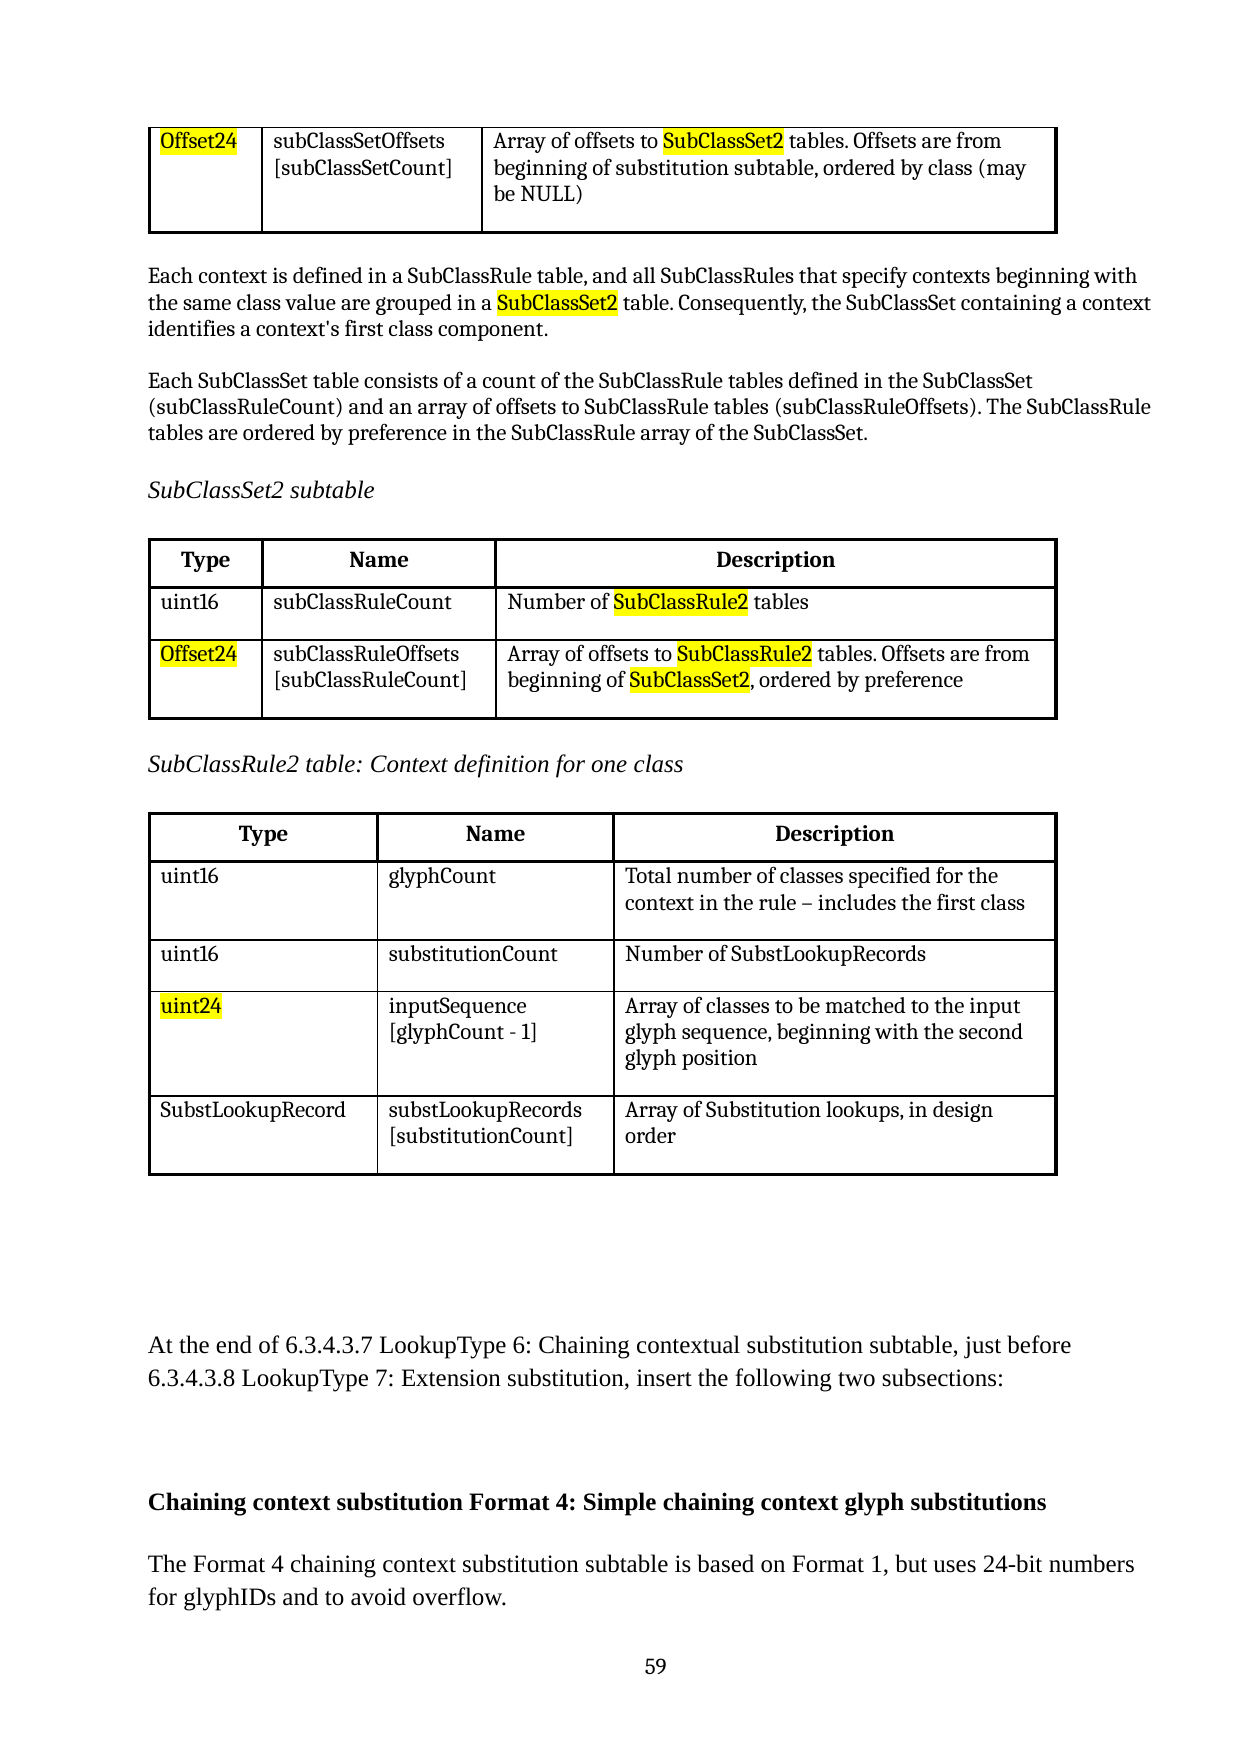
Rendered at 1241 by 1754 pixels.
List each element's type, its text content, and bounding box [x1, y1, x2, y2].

text Chaining context substitution Format 4: Simple chaining context glyph substitutions [148, 1487, 1163, 1516]
table_header Name [264, 541, 494, 586]
text At the end of 6.3.4.3.7 LookupType 6: Chaining contextual substitution subtable, just before 6.3.4.3.8 LookupType 7: Extension substitution, insert the following two subsections: [148, 1330, 1163, 1391]
table_cell uint16 [151, 589, 261, 639]
table_header Type [151, 541, 261, 586]
table_cell Array of classes to be matched to the input glyph sequence, beginning with the second glyph position [615, 992, 1054, 1095]
text The Format 4 chaining context substitution subtable is based on Format 1, but uses 24-bit numbers for glyphIDs and to avoid overflow. [148, 1549, 1163, 1611]
text SubClassSet2 subtable [148, 476, 1163, 504]
text Each SubClassSet table consists of a count of the SubClassRule tables defined in the SubClassSet (subClassRuleCount) and an array of offsets to SubClassRule tables (subClassRuleOffsets). The SubClassRule tables are ordered by preference in the SubClassRule array of the SubClassSet. [148, 367, 1163, 446]
table_cell Offset24 [151, 128, 261, 231]
table_cell substitutionCount [378, 941, 613, 991]
table_cell Total number of classes specified for the context in the rule – includes the first class [615, 863, 1054, 939]
table_cell glyphCount [378, 863, 613, 939]
table_cell subClassSetOffsets [subClassSetCount] [263, 128, 481, 231]
table_cell uint24 [151, 992, 377, 1095]
table_header Name [379, 815, 612, 860]
table_cell Array of offsets to SubClassSet2 tables. Offsets are from beginning of substitution subtable, ordered by class (may be NULL) [483, 128, 1054, 231]
table_cell Number of SubstLookupRecords [615, 941, 1054, 991]
table_cell subClassRuleOffsets [subClassRuleCount] [263, 641, 495, 717]
table_cell Offset24 [151, 641, 261, 717]
table_header Type [151, 815, 376, 860]
text Each context is defined in a SubClassRule table, and all SubClassRules that specify contexts beginning with the same class value are grouped in a SubClassSet2 table. Consequently, the SubClassSet containing a context identifies a context's first class component. [148, 263, 1163, 342]
table_cell subClassRuleCount [263, 589, 495, 639]
table_cell Array of Substitution lookups, in design order [615, 1097, 1054, 1173]
table_cell substLookupRecords [substitutionCount] [378, 1097, 613, 1173]
table_cell uint16 [151, 941, 377, 991]
table_header Description [615, 815, 1054, 860]
table_cell Number of SubClassRule2 tables [497, 589, 1054, 639]
table_cell SubstLookupRecord [151, 1097, 377, 1173]
table_header Description [497, 541, 1054, 586]
table_cell uint16 [151, 863, 377, 939]
table_cell inputSequence [glyphCount - 1] [378, 992, 613, 1095]
table_cell Array of offsets to SubClassRule2 tables. Offsets are from beginning of SubClassSet2, ordered by preference [497, 641, 1054, 717]
text SubClassRule2 table: Context definition for one class [148, 749, 1163, 778]
